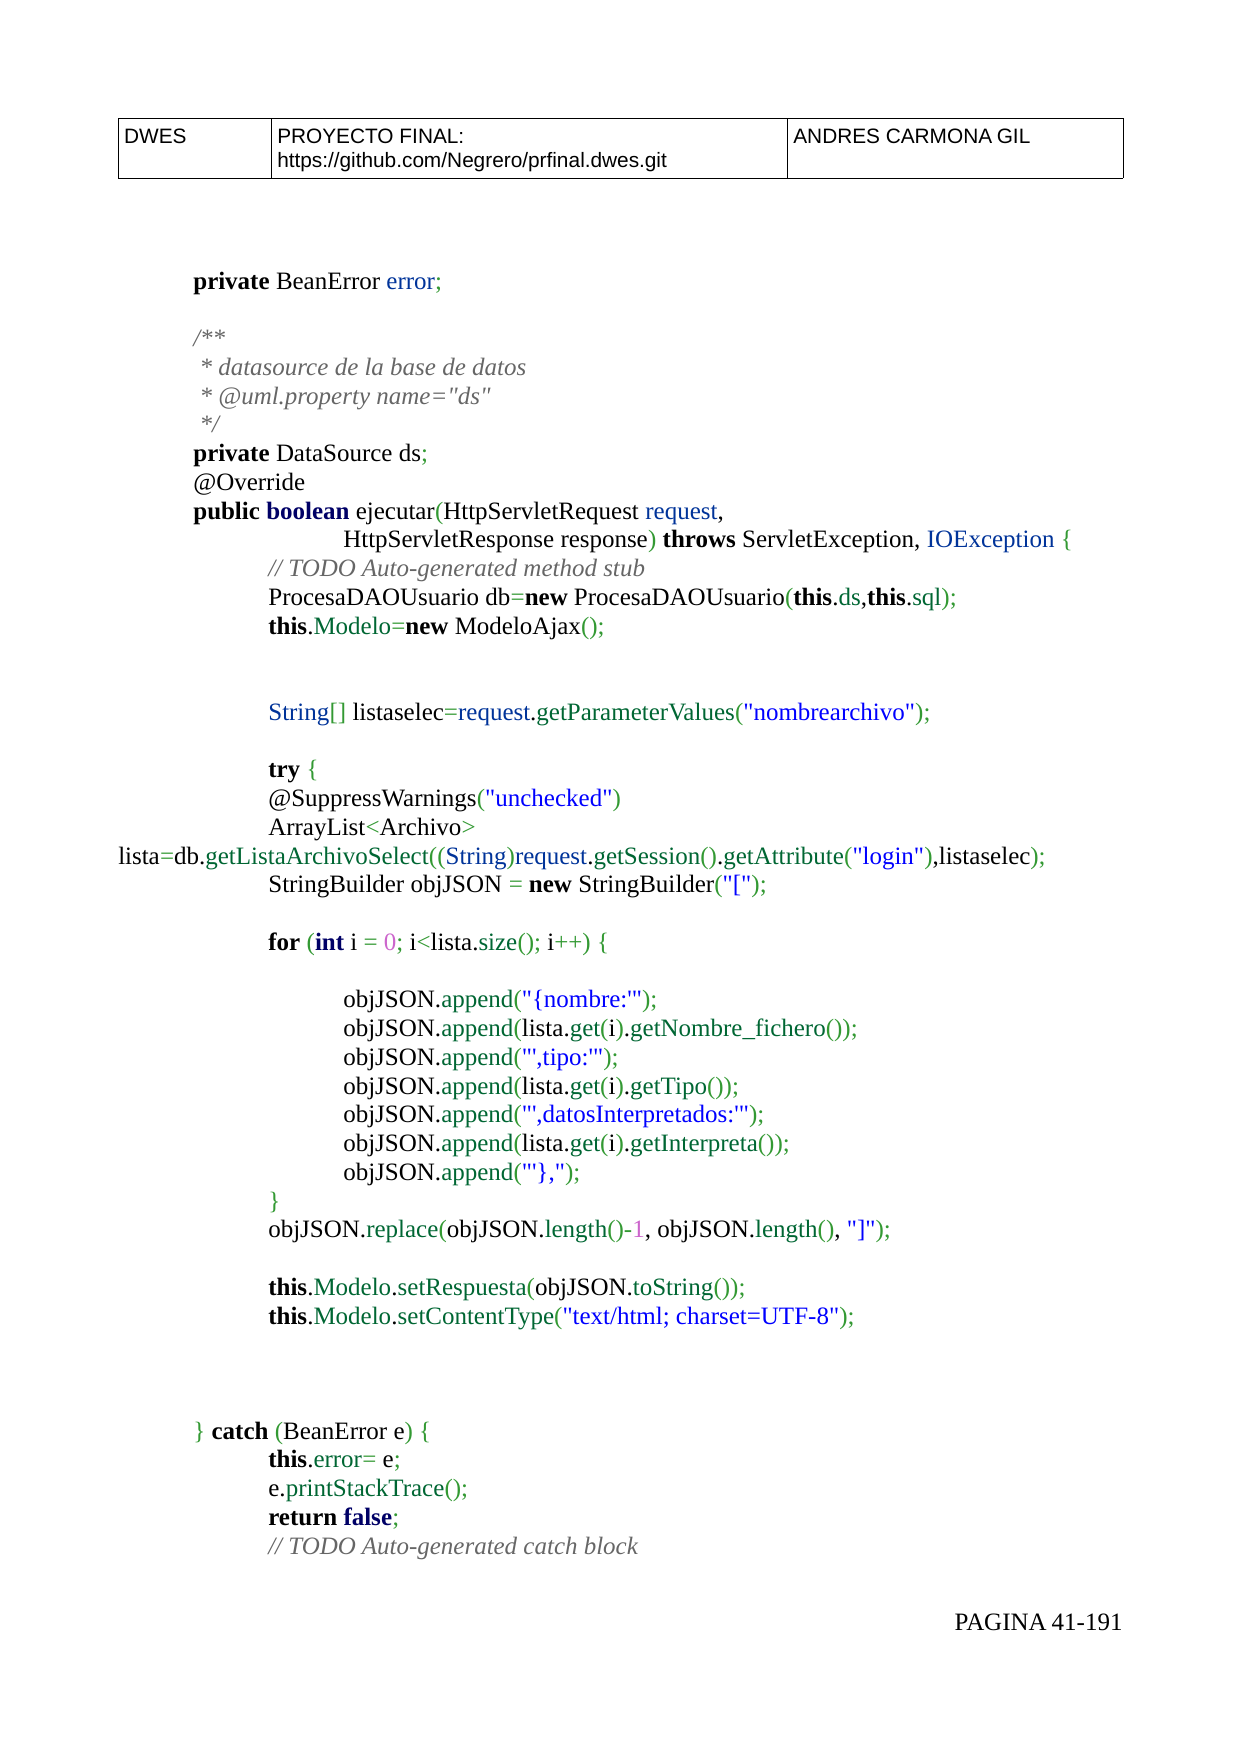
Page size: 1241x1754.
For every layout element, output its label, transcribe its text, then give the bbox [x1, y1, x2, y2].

text // TODO Auto-generated catch block [118, 1531, 1122, 1559]
text this.error= e; [118, 1444, 1122, 1473]
text } [118, 1186, 1122, 1214]
text @Override [118, 467, 1122, 496]
text return false; [118, 1502, 1122, 1531]
text objJSON.append("',datosInterpretados:'"); [118, 1099, 1122, 1128]
text ProcesaDAOUsuario db=new ProcesaDAOUsuario(this.ds,this.sql); [118, 582, 1122, 611]
text try { [118, 754, 1122, 783]
text // TODO Auto-generated method stub [118, 553, 1122, 582]
text for (int i = 0; i<lista.size(); i++) { [118, 927, 1122, 956]
text objJSON.append(lista.get(i).getInterpreta()); [118, 1128, 1122, 1157]
text objJSON.append(lista.get(i).getTipo()); [118, 1071, 1122, 1099]
text @SuppressWarnings("unchecked") [118, 783, 1122, 812]
text } catch (BeanError e) { [118, 1416, 1122, 1444]
text this.Modelo.setRespuesta(objJSON.toString()); [118, 1272, 1122, 1301]
text * datasource de la base de datos [118, 352, 1122, 381]
text this.Modelo=new ModeloAjax(); [118, 611, 1122, 639]
text ArrayList<Archivo> lista=db.getListaArchivoSelect((String)request.getSession().getAttribute("login"),listaselec); [118, 812, 1122, 869]
text */ [118, 409, 1122, 438]
text * @uml.property name="ds" [118, 381, 1122, 409]
text objJSON.append("{nombre:'"); [118, 984, 1122, 1013]
text e.printStackTrace(); [118, 1473, 1122, 1502]
text objJSON.append("',tipo:'"); [118, 1042, 1122, 1071]
text HttpServletResponse response) throws ServletException, IOException { [118, 524, 1122, 553]
text objJSON.append(lista.get(i).getNombre_fichero()); [118, 1013, 1122, 1042]
text /** [118, 323, 1122, 352]
text this.Modelo.setContentType("text/html; charset=UTF-8"); [118, 1301, 1122, 1329]
text String[] listaselec=request.getParameterValues("nombrearchivo"); [118, 697, 1122, 726]
text objJSON.append("'},"); [118, 1157, 1122, 1186]
text StringBuilder objJSON = new StringBuilder("["); [118, 869, 1122, 898]
text private DataSource ds; [118, 438, 1122, 467]
text public boolean ejecutar(HttpServletRequest request, [118, 496, 1122, 524]
text private BeanError error; [118, 266, 1122, 294]
text objJSON.replace(objJSON.length()-1, objJSON.length(), "]"); [118, 1214, 1122, 1243]
